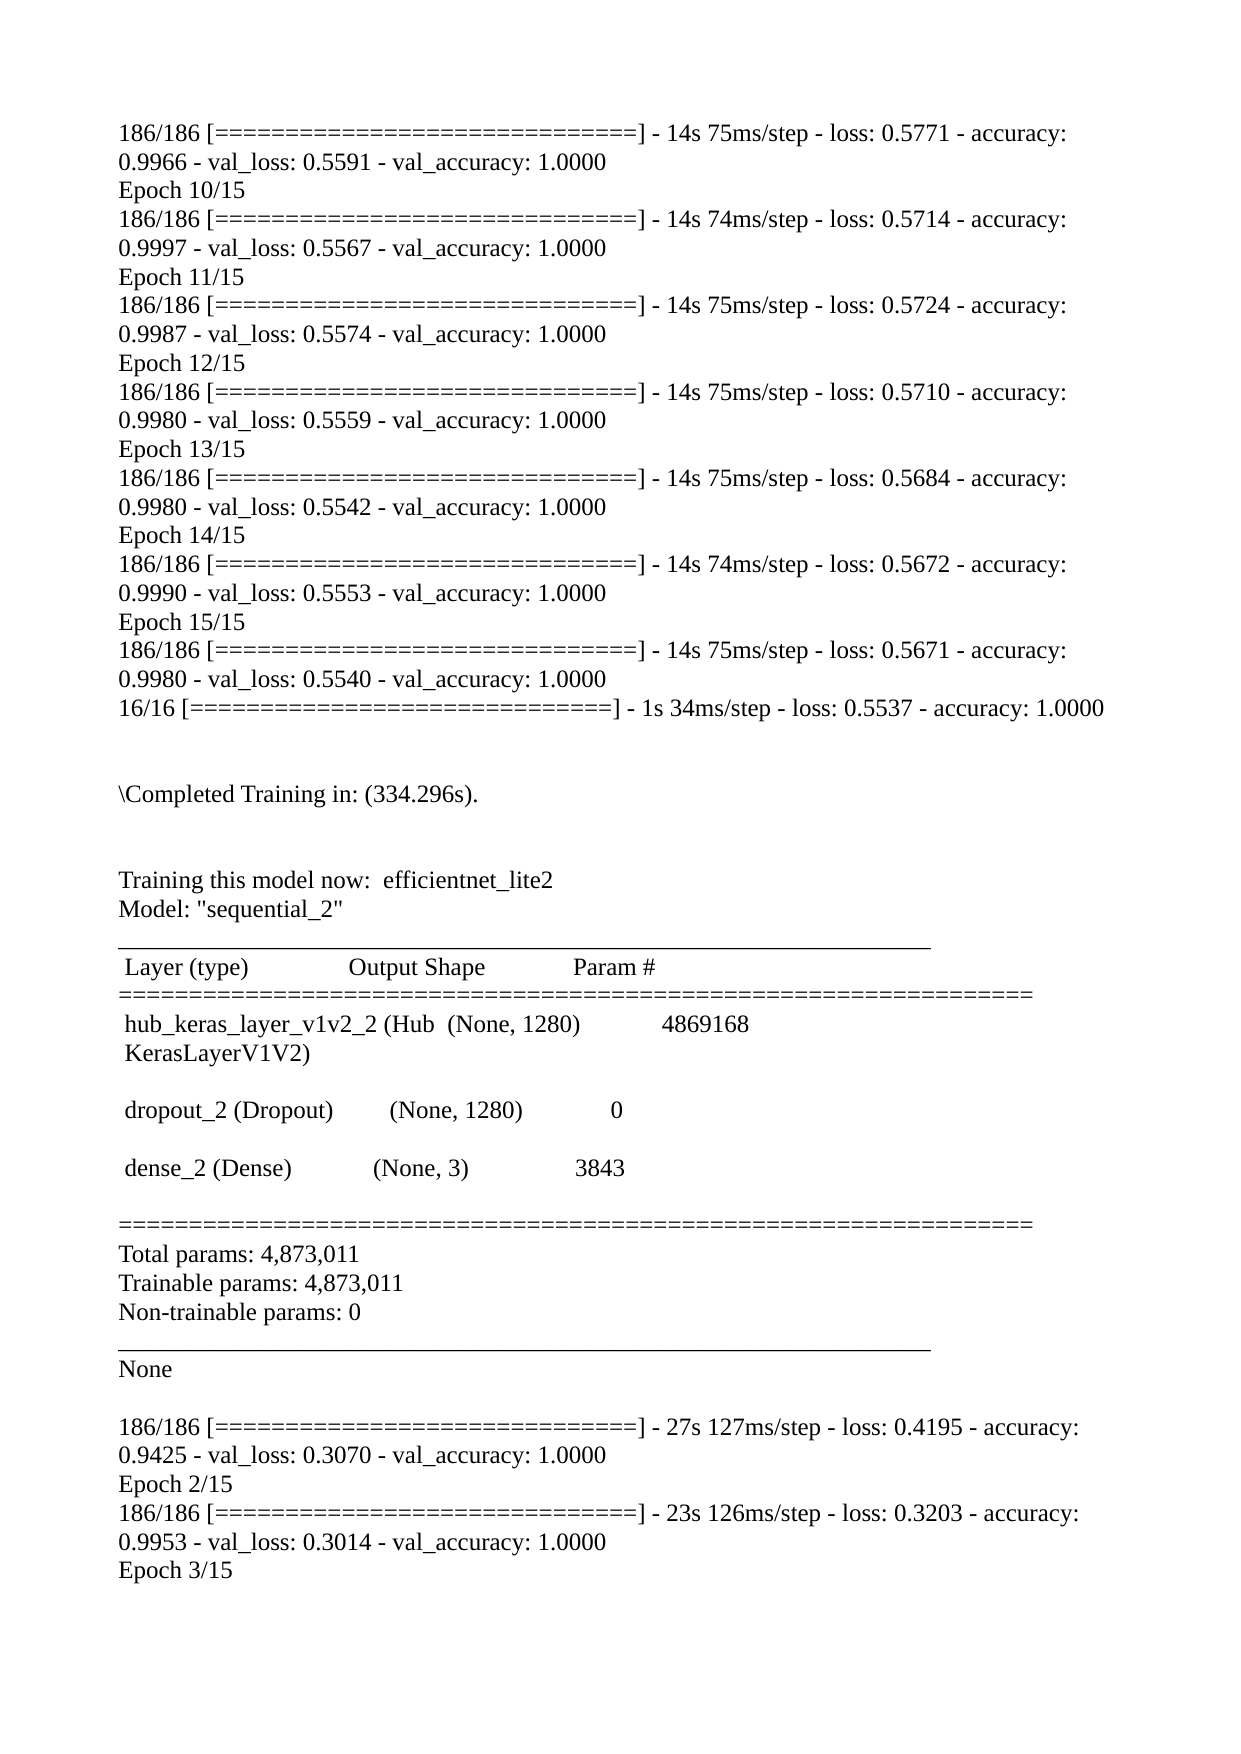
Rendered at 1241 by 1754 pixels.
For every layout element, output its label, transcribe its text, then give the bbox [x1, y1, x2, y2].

text _________________________________________________________________ [118, 923, 1122, 952]
text 186/186 [==============================] - 14s 74ms/step - loss: 0.5714 - accuracy: 0.9997 - val_loss: 0.5567 - val_accuracy: 1.0000 [118, 204, 1122, 262]
text Epoch 10/15 [118, 176, 1122, 204]
text Layer (type) Output Shape Param # [118, 952, 1122, 981]
text Non-trainable params: 0 [118, 1297, 1122, 1326]
text 186/186 [==============================] - 23s 126ms/step - loss: 0.3203 - accuracy: 0.9953 - val_loss: 0.3014 - val_accuracy: 1.0000 [118, 1498, 1122, 1556]
text 186/186 [==============================] - 14s 74ms/step - loss: 0.5672 - accuracy: 0.9990 - val_loss: 0.5553 - val_accuracy: 1.0000 [118, 549, 1122, 607]
text Model: "sequential_2" [118, 894, 1122, 923]
text ================================================================= [118, 1211, 1122, 1239]
text 186/186 [==============================] - 14s 75ms/step - loss: 0.5724 - accuracy: 0.9987 - val_loss: 0.5574 - val_accuracy: 1.0000 [118, 291, 1122, 348]
text Epoch 11/15 [118, 262, 1122, 291]
text Epoch 13/15 [118, 434, 1122, 463]
text KerasLayerV1V2) [118, 1038, 1122, 1067]
text 186/186 [==============================] - 14s 75ms/step - loss: 0.5684 - accuracy: 0.9980 - val_loss: 0.5542 - val_accuracy: 1.0000 [118, 463, 1122, 521]
text None [118, 1354, 1122, 1383]
text 186/186 [==============================] - 14s 75ms/step - loss: 0.5710 - accuracy: 0.9980 - val_loss: 0.5559 - val_accuracy: 1.0000 [118, 377, 1122, 434]
text dropout_2 (Dropout) (None, 1280) 0 [118, 1096, 1122, 1124]
text 186/186 [==============================] - 27s 127ms/step - loss: 0.4195 - accuracy: 0.9425 - val_loss: 0.3070 - val_accuracy: 1.0000 [118, 1412, 1122, 1469]
text 16/16 [==============================] - 1s 34ms/step - loss: 0.5537 - accuracy: 1.0000 [118, 693, 1122, 722]
text 186/186 [==============================] - 14s 75ms/step - loss: 0.5671 - accuracy: 0.9980 - val_loss: 0.5540 - val_accuracy: 1.0000 [118, 636, 1122, 693]
text ================================================================= [118, 981, 1122, 1009]
text Total params: 4,873,011 [118, 1239, 1122, 1268]
text hub_keras_layer_v1v2_2 (Hub (None, 1280) 4869168 [118, 1009, 1122, 1038]
text Epoch 15/15 [118, 607, 1122, 636]
text _________________________________________________________________ [118, 1326, 1122, 1354]
text 186/186 [==============================] - 14s 75ms/step - loss: 0.5771 - accuracy: 0.9966 - val_loss: 0.5591 - val_accuracy: 1.0000 [118, 118, 1122, 176]
text Epoch 3/15 [118, 1556, 1122, 1584]
text Epoch 14/15 [118, 521, 1122, 549]
text Training this model now: efficientnet_lite2 [118, 866, 1122, 894]
text Epoch 12/15 [118, 348, 1122, 377]
text \Completed Training in: (334.296s). [118, 779, 1122, 808]
text Epoch 2/15 [118, 1469, 1122, 1498]
text dense_2 (Dense) (None, 3) 3843 [118, 1153, 1122, 1182]
text Trainable params: 4,873,011 [118, 1268, 1122, 1297]
